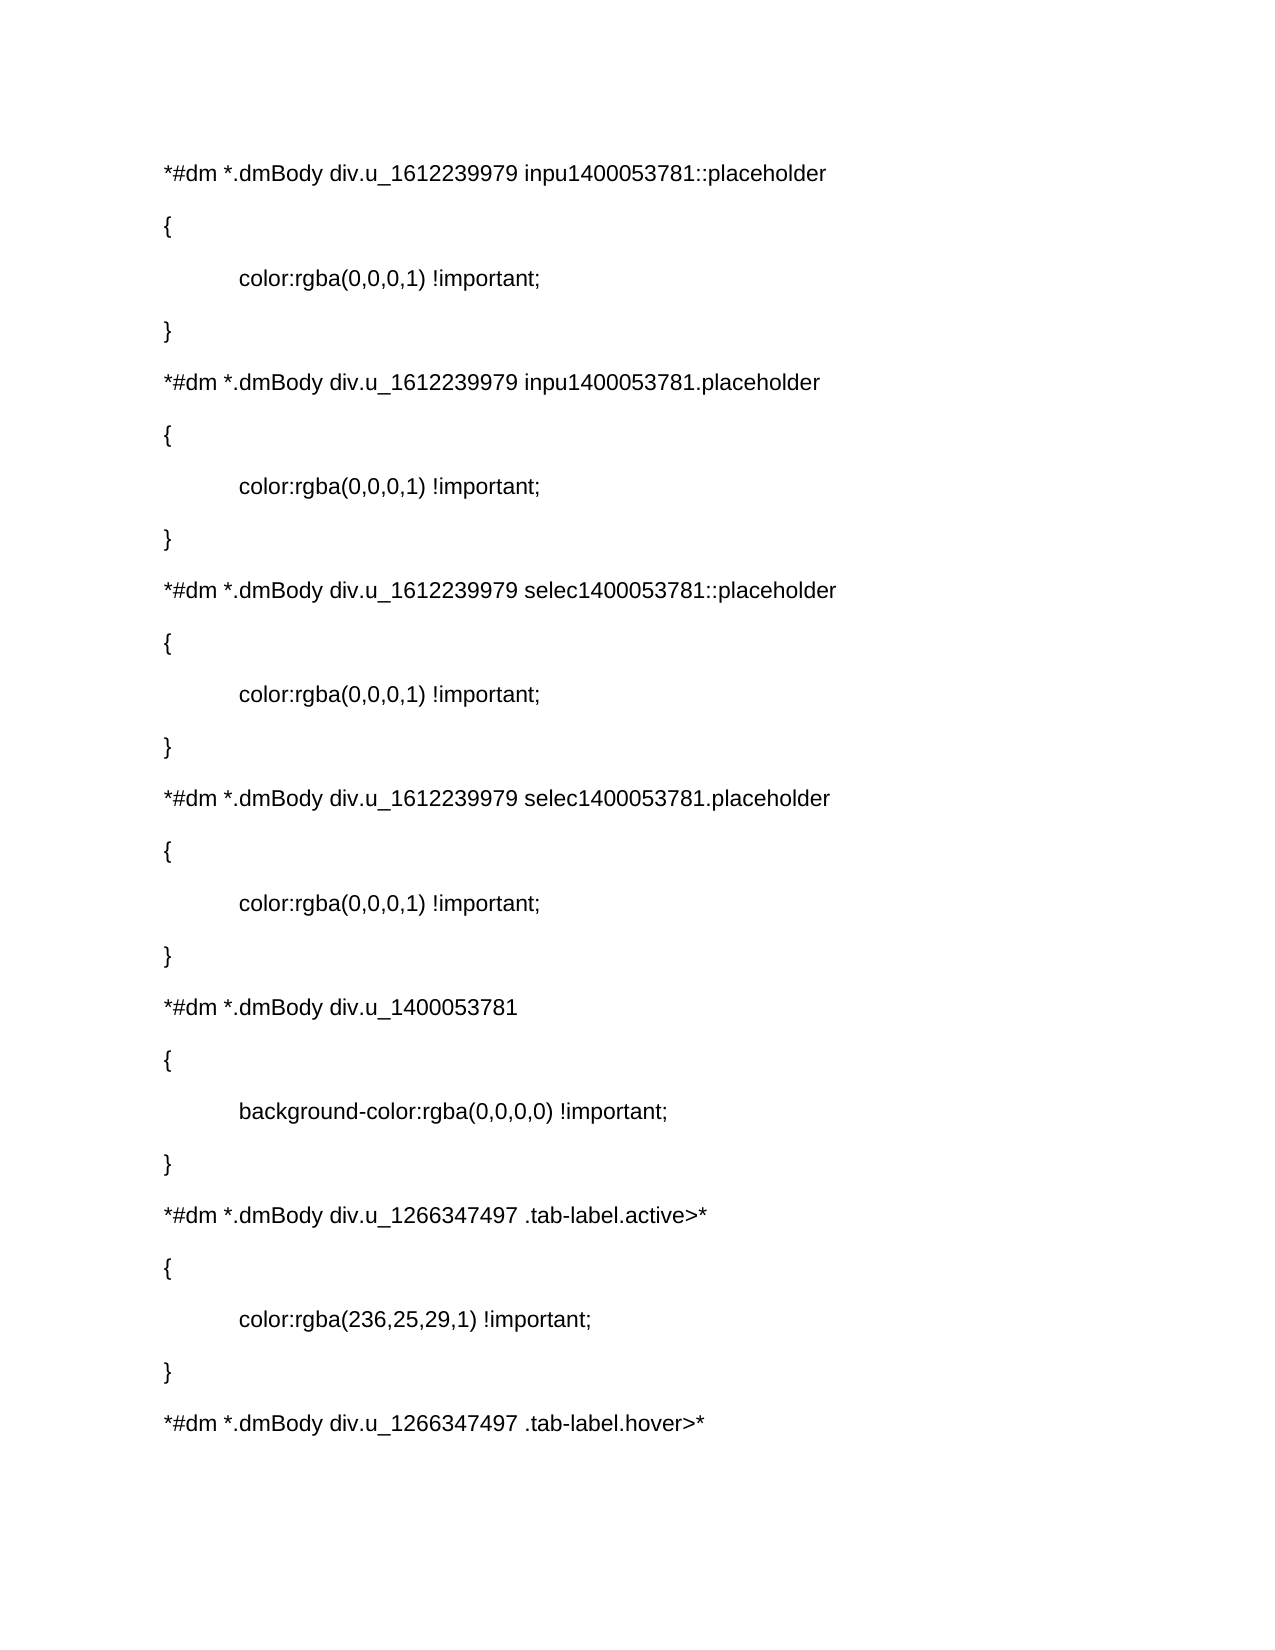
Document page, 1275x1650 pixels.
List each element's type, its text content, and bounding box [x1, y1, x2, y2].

table_cell { [153, 619, 1125, 671]
table_cell *#dm *.dmBody div.u_1612239979 inpu1400053781.placeholder [153, 358, 1125, 410]
table_cell color:rgba(0,0,0,1) !important; [153, 879, 1125, 931]
table_cell { [153, 1244, 1125, 1296]
table_cell color:rgba(0,0,0,1) !important; [153, 254, 1125, 306]
table_cell color:rgba(0,0,0,1) !important; [153, 463, 1125, 514]
table_cell color:rgba(0,0,0,1) !important; [153, 671, 1125, 723]
table_cell *#dm *.dmBody div.u_1612239979 inpu1400053781::placeholder [153, 150, 1125, 202]
table_cell } [153, 931, 1125, 983]
table_cell *#dm *.dmBody div.u_1612239979 selec1400053781.placeholder [153, 775, 1125, 827]
table_cell *#dm *.dmBody div.u_1266347497 .tab-label.active>* [153, 1192, 1125, 1244]
table_cell { [153, 410, 1125, 462]
table_cell { [153, 202, 1125, 254]
table_cell } [153, 306, 1125, 358]
table_cell } [153, 723, 1125, 775]
table_cell } [153, 1348, 1125, 1400]
table_cell { [153, 1035, 1125, 1087]
table_cell *#dm *.dmBody div.u_1266347497 .tab-label.hover>* [153, 1400, 1125, 1452]
table_cell color:rgba(236,25,29,1) !important; [153, 1296, 1125, 1348]
table_cell } [153, 1140, 1125, 1192]
table_cell { [153, 827, 1125, 879]
table_cell *#dm *.dmBody div.u_1612239979 selec1400053781::placeholder [153, 567, 1125, 619]
table_cell *#dm *.dmBody div.u_1400053781 [153, 983, 1125, 1035]
table_cell background-color:rgba(0,0,0,0) !important; [153, 1088, 1125, 1139]
table_cell } [153, 515, 1125, 567]
